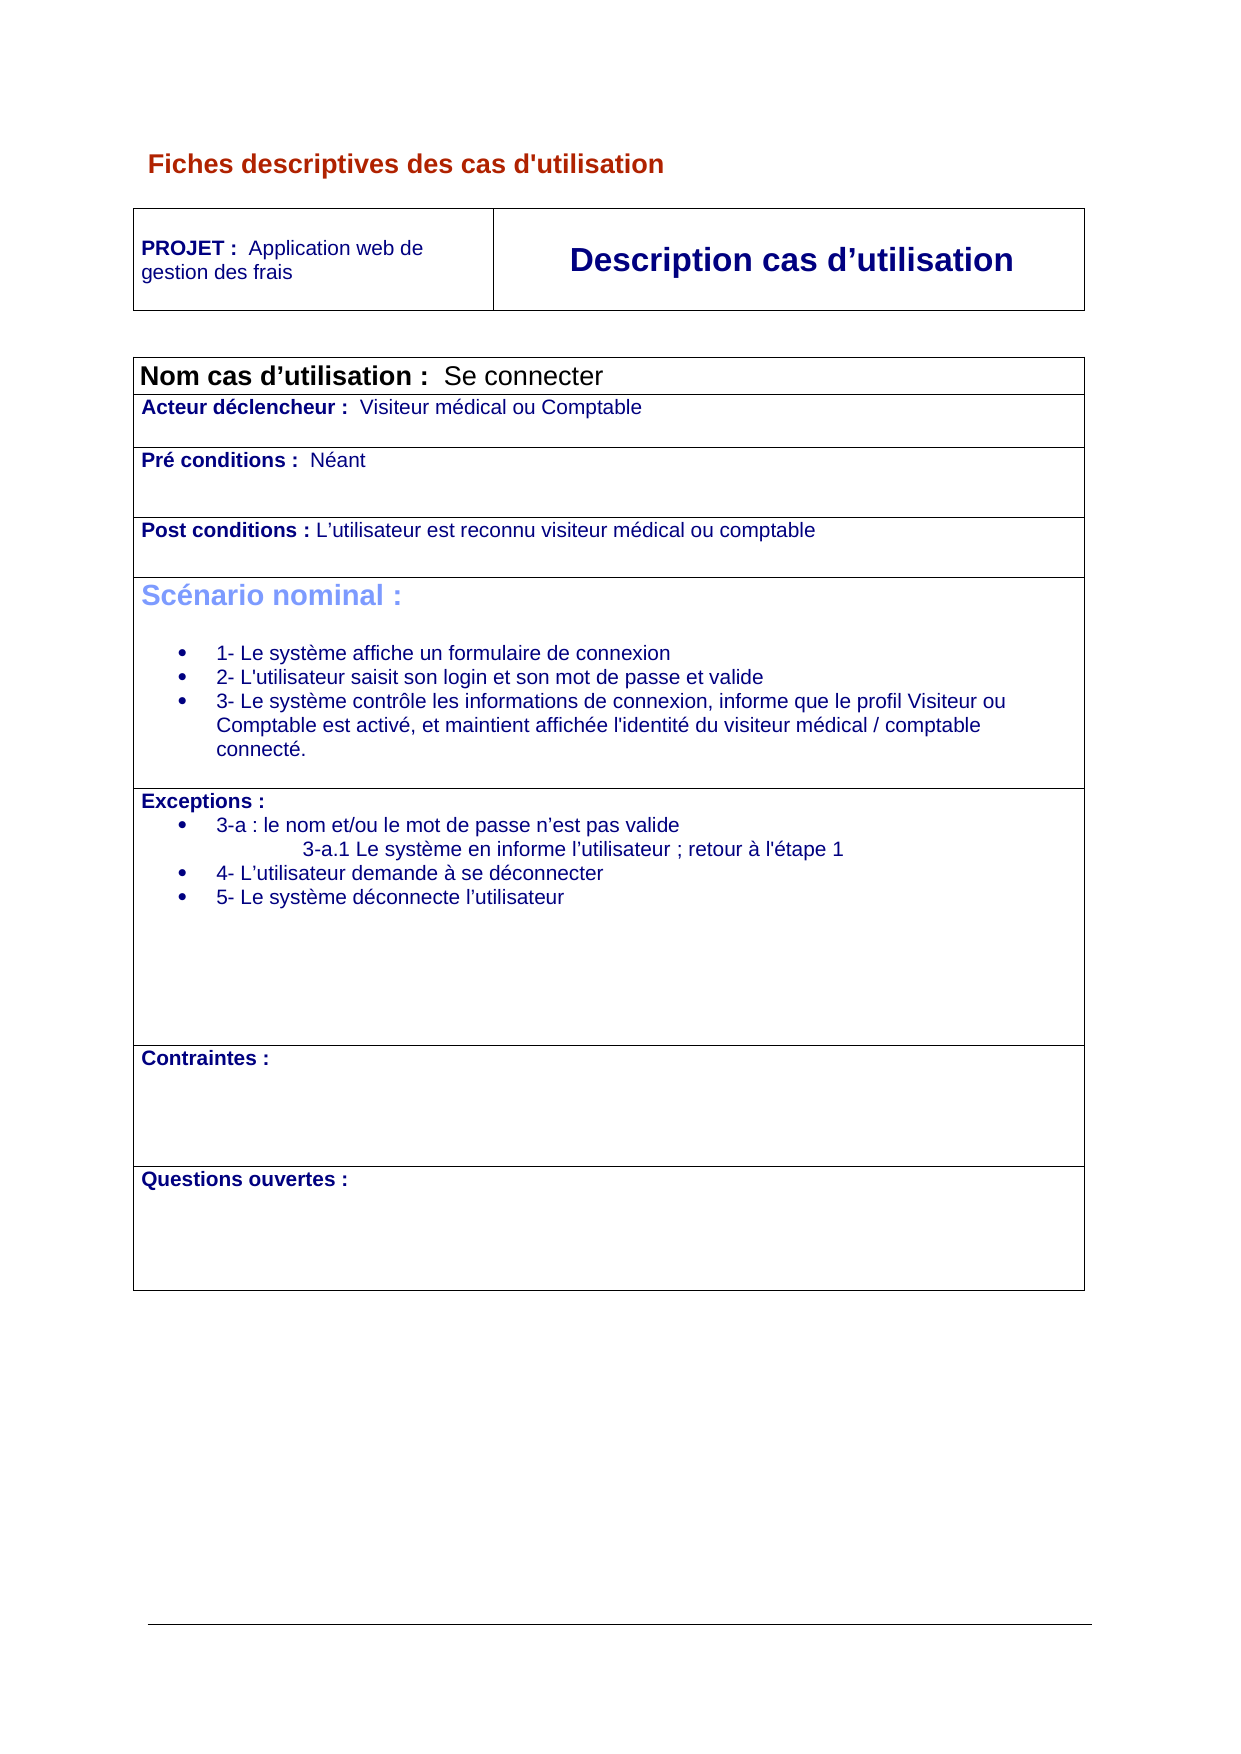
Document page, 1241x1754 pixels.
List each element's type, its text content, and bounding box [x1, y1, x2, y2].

table_cell Questions ouvertes : [134, 1167, 1084, 1289]
table_cell [1076, 311, 1081, 357]
table_header PROJET : Application web de gestion des frais [134, 209, 493, 310]
table_cell [134, 311, 1072, 357]
table_cell Nom cas d’utilisation : Se connecter [134, 358, 1084, 394]
table_header Description cas d’utilisation [494, 209, 1084, 310]
table_cell [1072, 311, 1076, 357]
table_cell Acteur déclencheur : Visiteur médical ou Comptable [134, 395, 1084, 447]
table_cell Exceptions : 3-a : le nom et/ou le mot de passe n’est pas valide 3-a.1 Le système en informe l’utilisateur ; retour à l'étape 1 4- L’utilisateur demande à se déconnecter 5- Le système déconnecte l’utilisateur [134, 789, 1084, 1044]
table_cell [1081, 311, 1085, 357]
table_cell Scénario nominal : 1- Le système affiche un formulaire de connexion 2- L'utilisateur saisit son login et son mot de passe et valide 3- Le système contrôle les informations de connexion, informe que le profil Visiteur ou Comptable est activé, et maintient affichée l'identité du visiteur médical / comptable connecté. [134, 578, 1084, 788]
table_cell Pré conditions : Néant [134, 448, 1084, 517]
table_cell Contraintes : [134, 1046, 1084, 1166]
table_cell Post conditions : L’utilisateur est reconnu visiteur médical ou comptable [134, 518, 1084, 577]
subtitle Fiches descriptives des cas d'utilisation [148, 148, 1092, 179]
